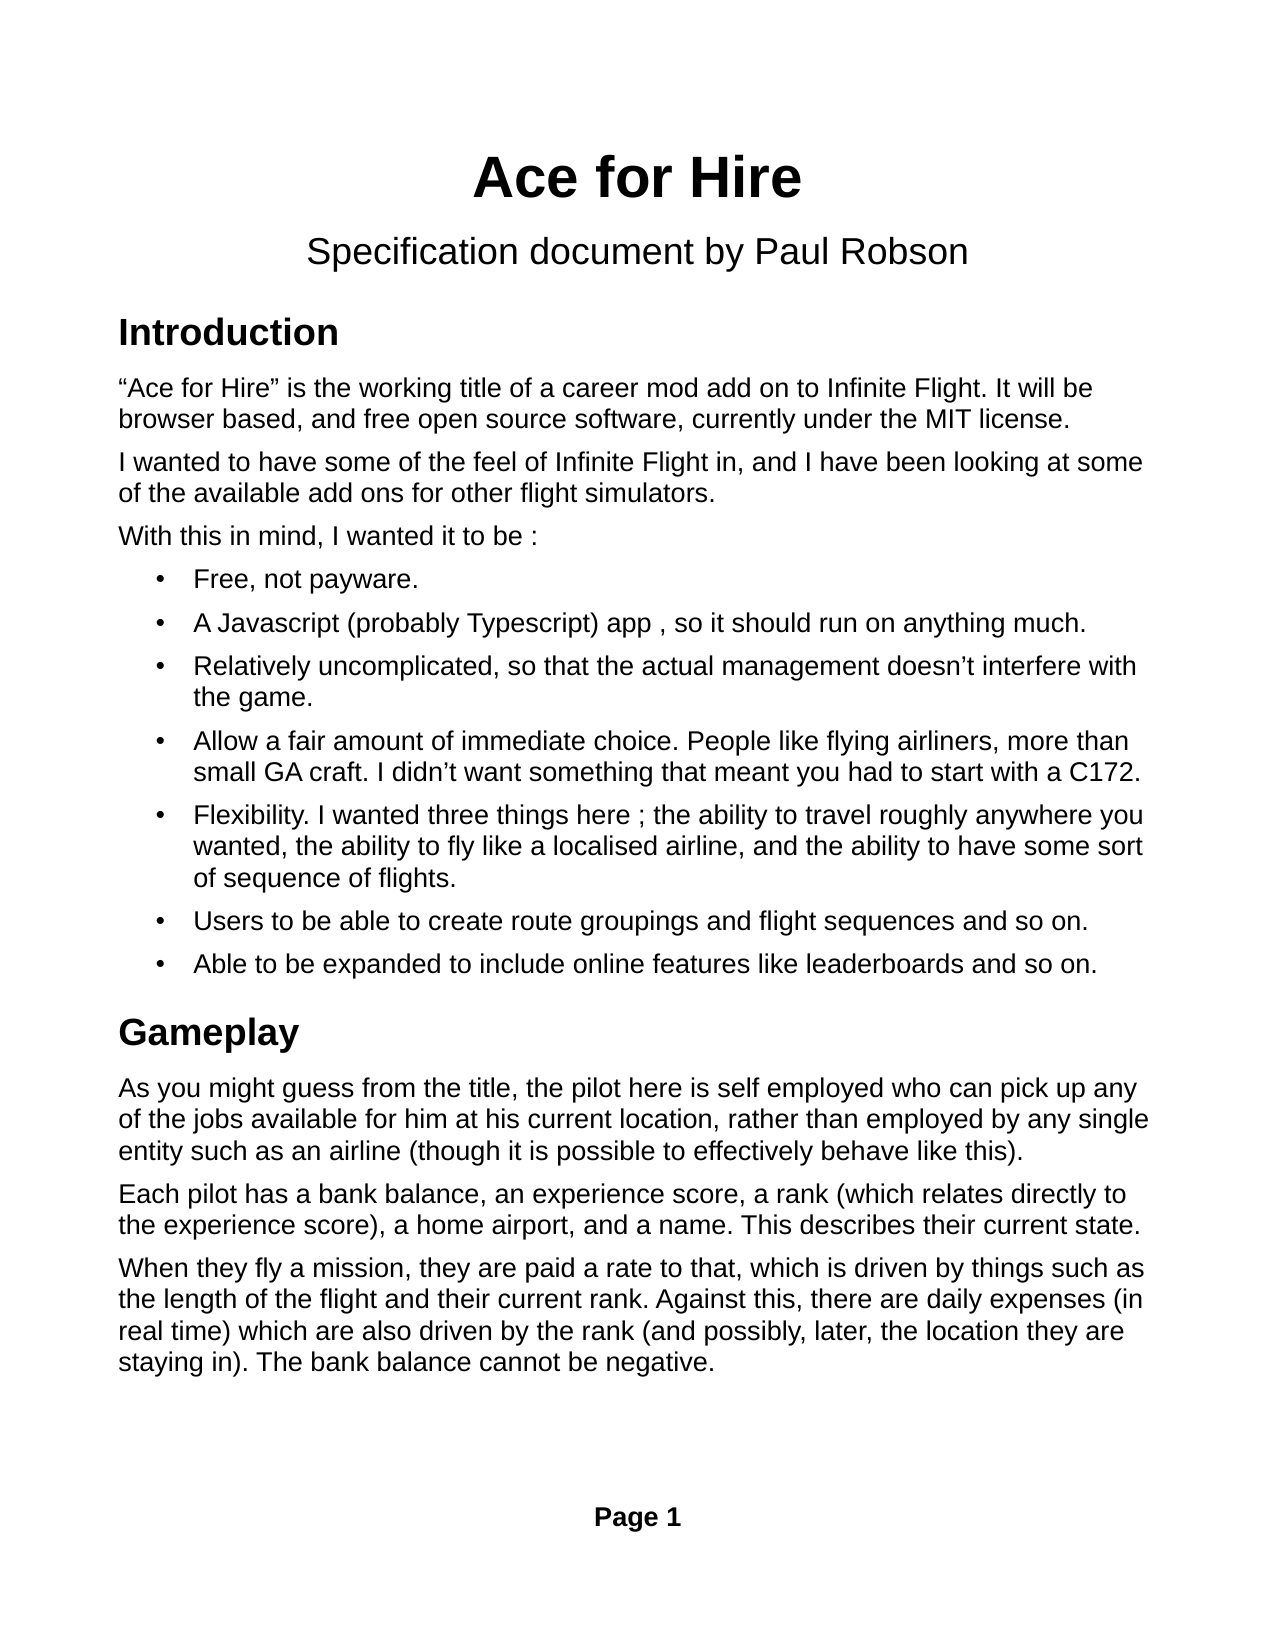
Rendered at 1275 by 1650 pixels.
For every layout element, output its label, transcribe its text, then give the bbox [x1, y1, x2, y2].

text I wanted to have some of the feel of Infinite Flight in, and I have been looking at some of the available add ons for other flight simulators. [118, 446, 1157, 508]
list Relatively uncomplicated, so that the actual management doesn’t interfere with the game. [156, 650, 1157, 713]
subtitle Introduction [118, 309, 1157, 353]
text With this in mind, I wanted it to be : [118, 520, 1157, 552]
list Free, not payware. [156, 563, 1157, 595]
list Allow a fair amount of immediate choice. People like flying airliners, more than small GA craft. I didn’t want something that meant you had to start with a C172. [156, 724, 1157, 787]
list Flexibility. I wanted three things here ; the ability to travel roughly anywhere you wanted, the ability to fly like a localised airline, and the ability to have some sort of sequence of flights. [156, 799, 1157, 893]
text When they fly a mission, they are paid a rate to that, which is driven by things such as the length of the flight and their current rank. Against this, there are daily expenses (in real time) which are also driven by the rank (and possibly, later, the location they are staying in). The bank balance cannot be negative. [118, 1252, 1157, 1377]
list Users to be able to create route groupings and flight sequences and so on. [156, 905, 1157, 936]
title Ace for Hire [118, 143, 1157, 210]
list A Javascript (probably Typescript) app , so it should run on anything much. [156, 607, 1157, 638]
text “Ace for Hire” is the working title of a career mod add on to Infinite Flight. It will be browser based, and free open source software, currently under the MIT license. [118, 372, 1157, 434]
text As you might guess from the title, the pilot here is self employed who can pick up any of the jobs available for him at his current location, rather than employed by any single entity such as an airline (though it is possible to effectively behave like this). [118, 1072, 1157, 1166]
text Each pilot has a bank balance, an experience score, a rank (which relates directly to the experience score), a home airport, and a name. This describes their current state. [118, 1178, 1157, 1240]
subtitle Specification document by Paul Robson [118, 229, 1157, 272]
subtitle Gameplay [118, 1010, 1157, 1054]
list Able to be expanded to include online features like leaderboards and so on. [156, 948, 1157, 979]
